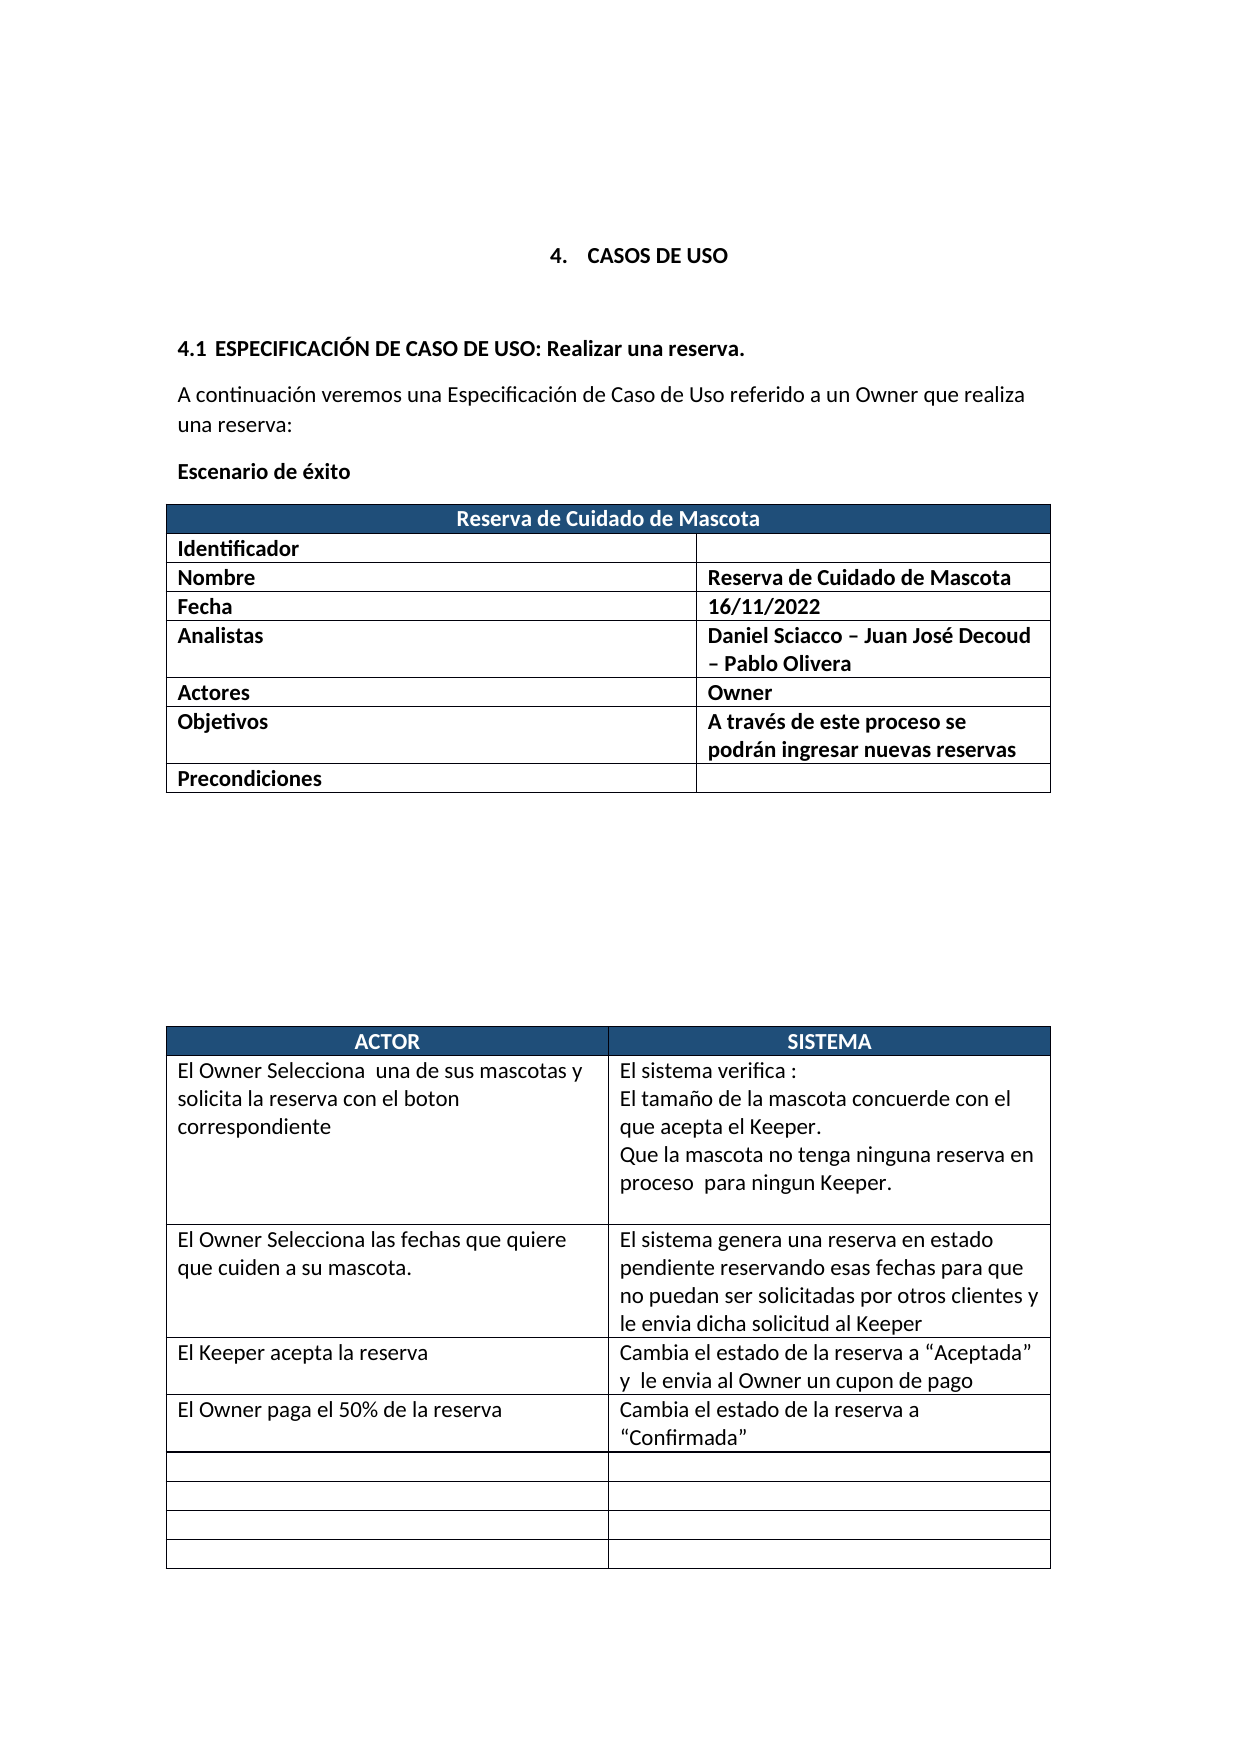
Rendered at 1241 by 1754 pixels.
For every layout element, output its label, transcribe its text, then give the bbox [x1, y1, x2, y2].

table_cell Identificador [167, 534, 696, 562]
text Escenario de éxito [177, 457, 1063, 485]
table_cell Nombre [167, 563, 696, 591]
table_cell Objetivos [167, 707, 696, 763]
table_cell [697, 534, 1050, 562]
table_cell Fecha [167, 592, 696, 620]
table_cell [167, 1482, 608, 1509]
table_cell Actores [167, 678, 696, 706]
table_cell El Owner Selecciona las fechas que quiere que cuiden a su mascota. [167, 1225, 608, 1337]
list ESPECIFICACIÓN DE CASO DE USO: Realizar una reserva. [177, 334, 1063, 362]
table_cell Precondiciones [167, 764, 696, 792]
table_cell Cambia el estado de la reserva a “Aceptada” y le envia al Owner un cupon de pago [609, 1338, 1050, 1394]
table_cell Reserva de Cuidado de Mascota [697, 563, 1050, 591]
text A continuación veremos una Especificación de Caso de Uso referido a un Owner que realiza una reserva: [177, 381, 1063, 438]
table_cell [609, 1453, 1050, 1481]
table_cell 16/11/2022 [697, 592, 1050, 620]
table_cell El Owner paga el 50% de la reserva [167, 1395, 608, 1451]
table_header SISTEMA [609, 1027, 1050, 1055]
table_cell El Keeper acepta la reserva [167, 1338, 608, 1394]
table_cell Analistas [167, 621, 696, 677]
table_header ACTOR [167, 1027, 608, 1055]
table_header Reserva de Cuidado de Mascota [167, 505, 1050, 533]
table_cell El sistema genera una reserva en estado pendiente reservando esas fechas para que no puedan ser solicitadas por otros clientes y le envia dicha solicitud al Keeper [609, 1225, 1050, 1337]
table_cell El Owner Selecciona una de sus mascotas y solicita la reserva con el boton correspondiente [167, 1056, 608, 1224]
table_cell [167, 1511, 608, 1539]
table_cell [609, 1540, 1050, 1568]
table_cell [697, 764, 1050, 792]
table_cell [167, 1540, 608, 1568]
list CASOS DE USO [215, 241, 1063, 269]
table_cell Daniel Sciacco – Juan José Decoud – Pablo Olivera [697, 621, 1050, 677]
table_cell [609, 1511, 1050, 1539]
table_cell Cambia el estado de la reserva a “Confirmada” [609, 1395, 1050, 1451]
table_cell El sistema verifica : El tamaño de la mascota concuerde con el que acepta el Keeper. Que la mascota no tenga ninguna reserva en proceso para ningun Keeper. [609, 1056, 1050, 1224]
table_cell A través de este proceso se podrán ingresar nuevas reservas [697, 707, 1050, 763]
table_cell [609, 1482, 1050, 1509]
table_cell Owner [697, 678, 1050, 706]
table_cell [167, 1453, 608, 1481]
